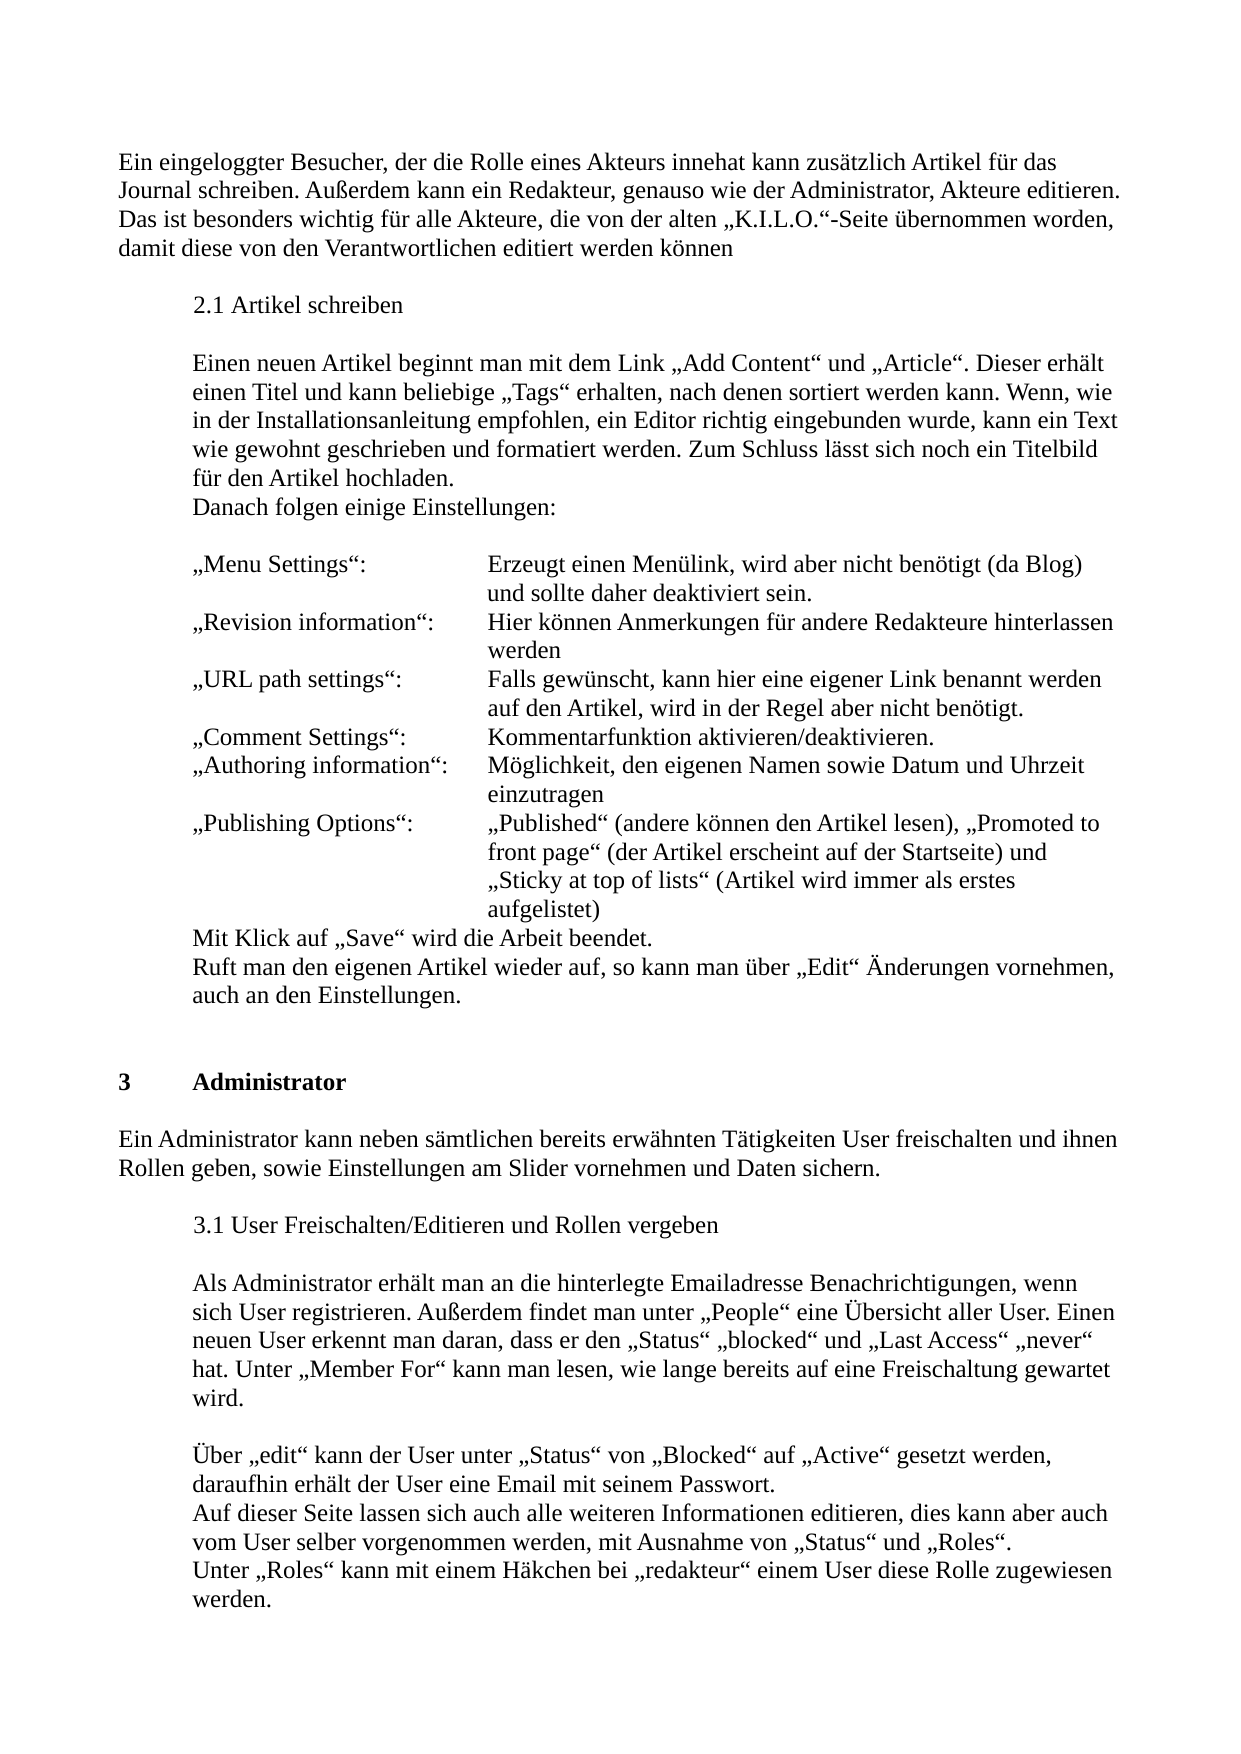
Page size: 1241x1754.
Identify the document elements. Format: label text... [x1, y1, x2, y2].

text Ruft man den eigenen Artikel wieder auf, so kann man über „Edit“ Änderungen vornehmen, auch an den Einstellungen. [118, 952, 1122, 1009]
text „Comment Settings“: Kommentarfunktion aktivieren/deaktivieren. [118, 722, 1122, 751]
text Mit Klick auf „Save“ wird die Arbeit beendet. [118, 923, 1122, 952]
text „Revision information“: Hier können Anmerkungen für andere Redakteure hinterlassen werden [118, 607, 1122, 664]
text 3 Administrator [118, 1067, 1122, 1096]
text „Authoring information“: Möglichkeit, den eigenen Namen sowie Datum und Uhrzeit einzutragen [118, 751, 1122, 808]
list User Freischalten/Editieren und Rollen vergeben [193, 1211, 1122, 1239]
text Auf dieser Seite lassen sich auch alle weiteren Informationen editieren, dies kann aber auch vom User selber vorgenommen werden, mit Ausnahme von „Status“ und „Roles“. [118, 1498, 1122, 1556]
text Als Administrator erhält man an die hinterlegte Emailadresse Benachrichtigungen, wenn sich User registrieren. Außerdem findet man unter „People“ eine Übersicht aller User. Einen neuen User erkennt man daran, dass er den „Status“ „blocked“ und „Last Access“ „never“ hat. Unter „Member For“ kann man lesen, wie lange bereits auf eine Freischaltung gewartet wird. [118, 1268, 1122, 1412]
text Unter „Roles“ kann mit einem Häkchen bei „redakteur“ einem User diese Rolle zugewiesen werden. [118, 1556, 1122, 1613]
text und sollte daher deaktiviert sein. [118, 578, 1122, 607]
list Artikel schreiben [193, 291, 1122, 319]
text Ein Administrator kann neben sämtlichen bereits erwähnten Tätigkeiten User freischalten und ihnen Rollen geben, sowie Einstellungen am Slider vornehmen und Daten sichern. [118, 1124, 1122, 1182]
text Danach folgen einige Einstellungen: [118, 492, 1122, 521]
text Einen neuen Artikel beginnt man mit dem Link „Add Content“ und „Article“. Dieser erhält einen Titel und kann beliebige „Tags“ erhalten, nach denen sortiert werden kann. Wenn, wie in der Installationsanleitung empfohlen, ein Editor richtig eingebunden wurde, kann ein Text wie gewohnt geschrieben und formatiert werden. Zum Schluss lässt sich noch ein Titelbild für den Artikel hochladen. [118, 348, 1122, 492]
text Ein eingeloggter Besucher, der die Rolle eines Akteurs innehat kann zusätzlich Artikel für das Journal schreiben. Außerdem kann ein Redakteur, genauso wie der Administrator, Akteure editieren. Das ist besonders wichtig für alle Akteure, die von der alten „K.I.L.O.“-Seite übernommen worden, damit diese von den Verantwortlichen editiert werden können [118, 147, 1122, 262]
text „Menu Settings“: Erzeugt einen Menülink, wird aber nicht benötigt (da Blog) [118, 549, 1122, 578]
text „URL path settings“: Falls gewünscht, kann hier eine eigener Link benannt werden auf den Artikel, wird in der Regel aber nicht benötigt. [118, 664, 1122, 722]
text Über „edit“ kann der User unter „Status“ von „Blocked“ auf „Active“ gesetzt werden, daraufhin erhält der User eine Email mit seinem Passwort. [118, 1441, 1122, 1498]
text „Publishing Options“: „Published“ (andere können den Artikel lesen), „Promoted to front page“ (der Artikel erscheint auf der Startseite) und „Sticky at top of lists“ (Artikel wird immer als erstes aufgelistet) [118, 808, 1122, 923]
